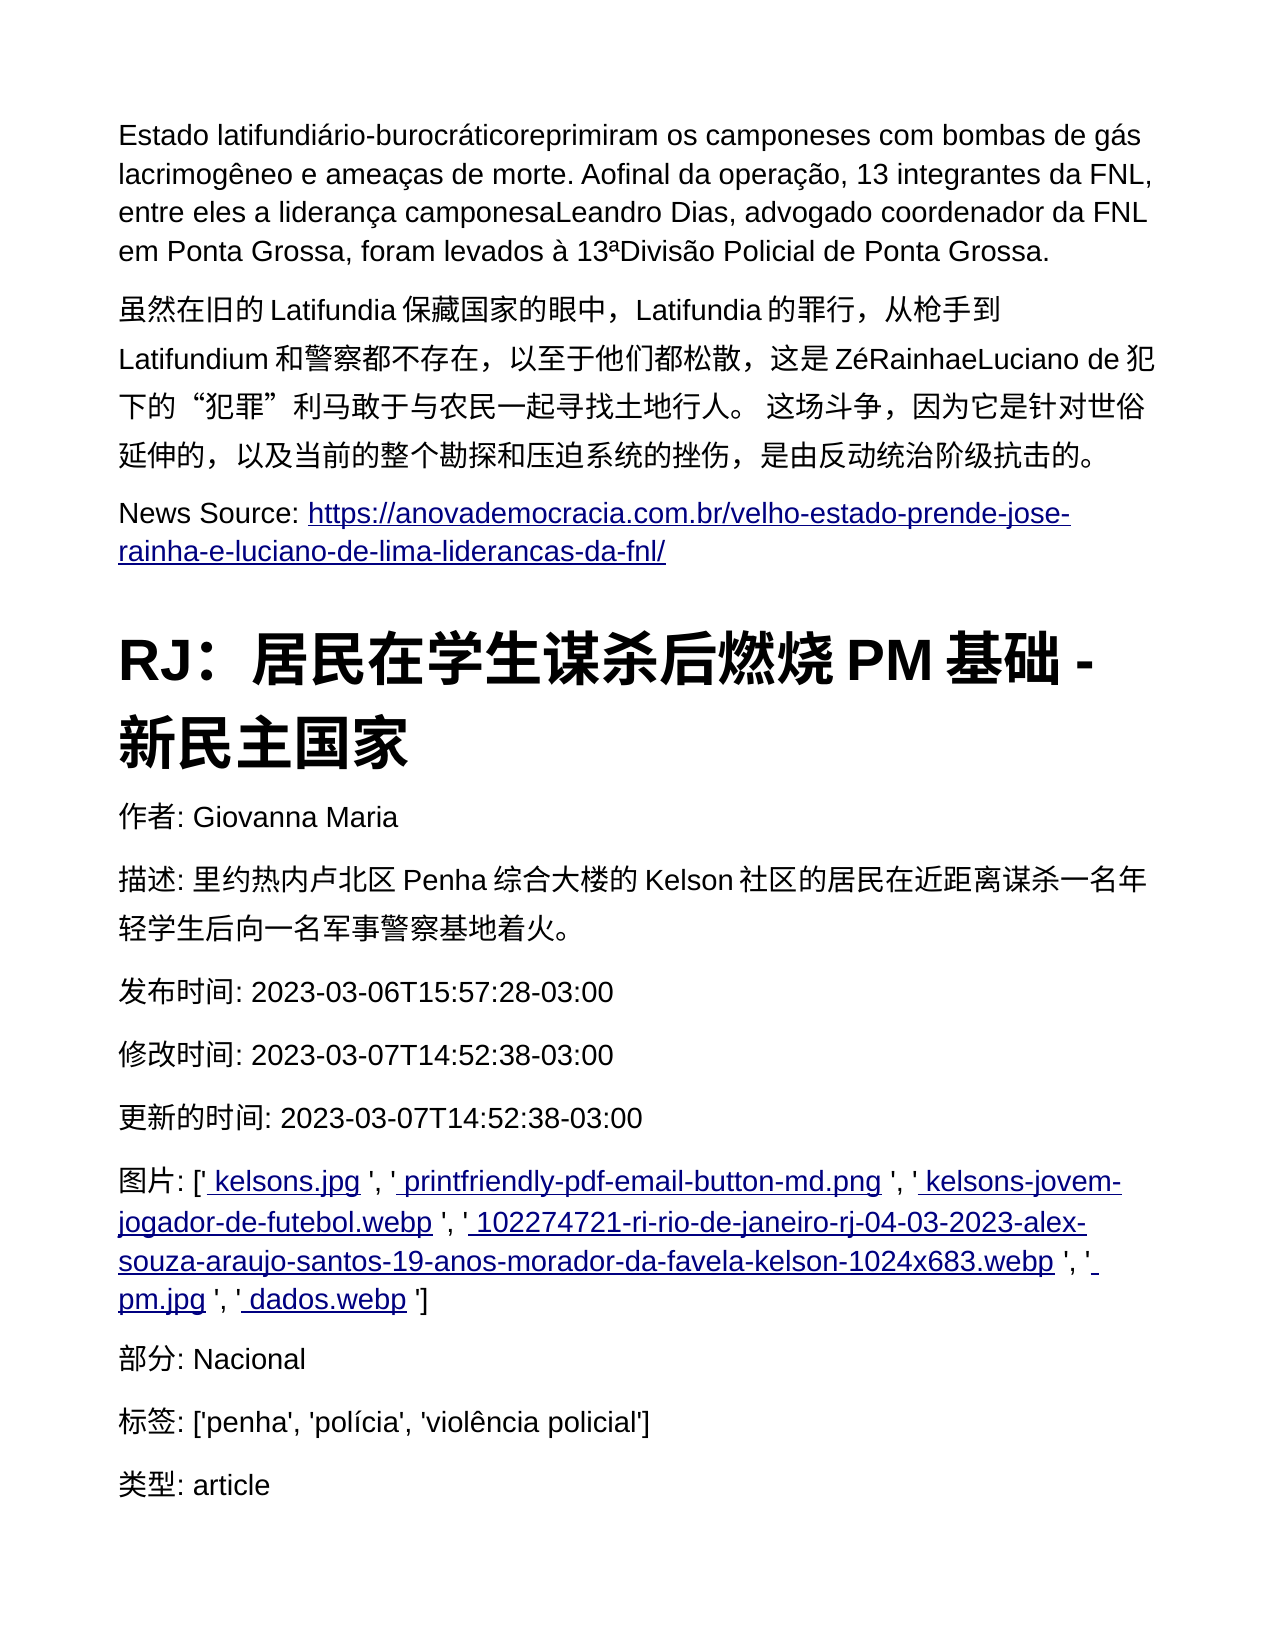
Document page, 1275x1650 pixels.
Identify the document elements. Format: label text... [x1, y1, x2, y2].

text 虽然在旧的Latifundia保藏国家的眼中，Latifundia的罪行，从枪手到Latifundium和警察都不存在，以至于他们都松散，这是ZéRainhaeLuciano de犯下的“犯罪”利马敢于与农民一起寻找土地行人。 这场斗争，因为它是针对世俗延伸的，以及当前的整个勘探和压迫系统的挫伤，是由反动统治阶级抗击的。 [118, 287, 1157, 475]
text 描述: 里约热内卢北区Penha综合大楼的Kelson社区的居民在近距离谋杀一名年轻学生后向一名军事警察基地着火。 [118, 857, 1157, 948]
text 修改时间: 2023-03-07T14:52:38-03:00 [118, 1032, 1157, 1074]
text 更新的时间: 2023-03-07T14:52:38-03:00 [118, 1095, 1157, 1137]
text 类型: article [118, 1462, 1157, 1504]
text 标签: ['penha', 'polícia', 'violência policial'] [118, 1398, 1157, 1441]
text 作者: Giovanna Maria [118, 794, 1157, 836]
subtitle RJ：居民在学生谋杀后燃烧PM基础 - 新民主国家 [118, 612, 1157, 781]
text 图片: [' kelsons.jpg ', ' printfriendly-pdf-email-button-md.png ', ' kelsons-jovem-jogador-de-futebol.webp ', ' 102274721-ri-rio-de-janeiro-rj-04-03-2023-alex-souza-araujo-santos-19-anos-morador-da-favela-kelson-1024x683.webp ', ' pm.jpg ', ' dados.webp '] [118, 1158, 1157, 1316]
text Estado latifundiário-burocráticoreprimiram os camponeses com bombas de gás lacrimogêneo e ameaças de morte. Aofinal da operação, 13 integrantes da FNL, entre eles a liderança camponesaLeandro Dias, advogado coordenador da FNL em Ponta Grossa, foram levados à 13ªDivisão Policial de Ponta Grossa. [118, 118, 1157, 267]
text News Source: https://anovademocracia.com.br/velho-estado-prende-jose-rainha-e-luciano-de-lima-liderancas-da-fnl/ [118, 496, 1157, 568]
text 发布时间: 2023-03-06T15:57:28-03:00 [118, 968, 1157, 1011]
text 部分: Nacional [118, 1335, 1157, 1378]
